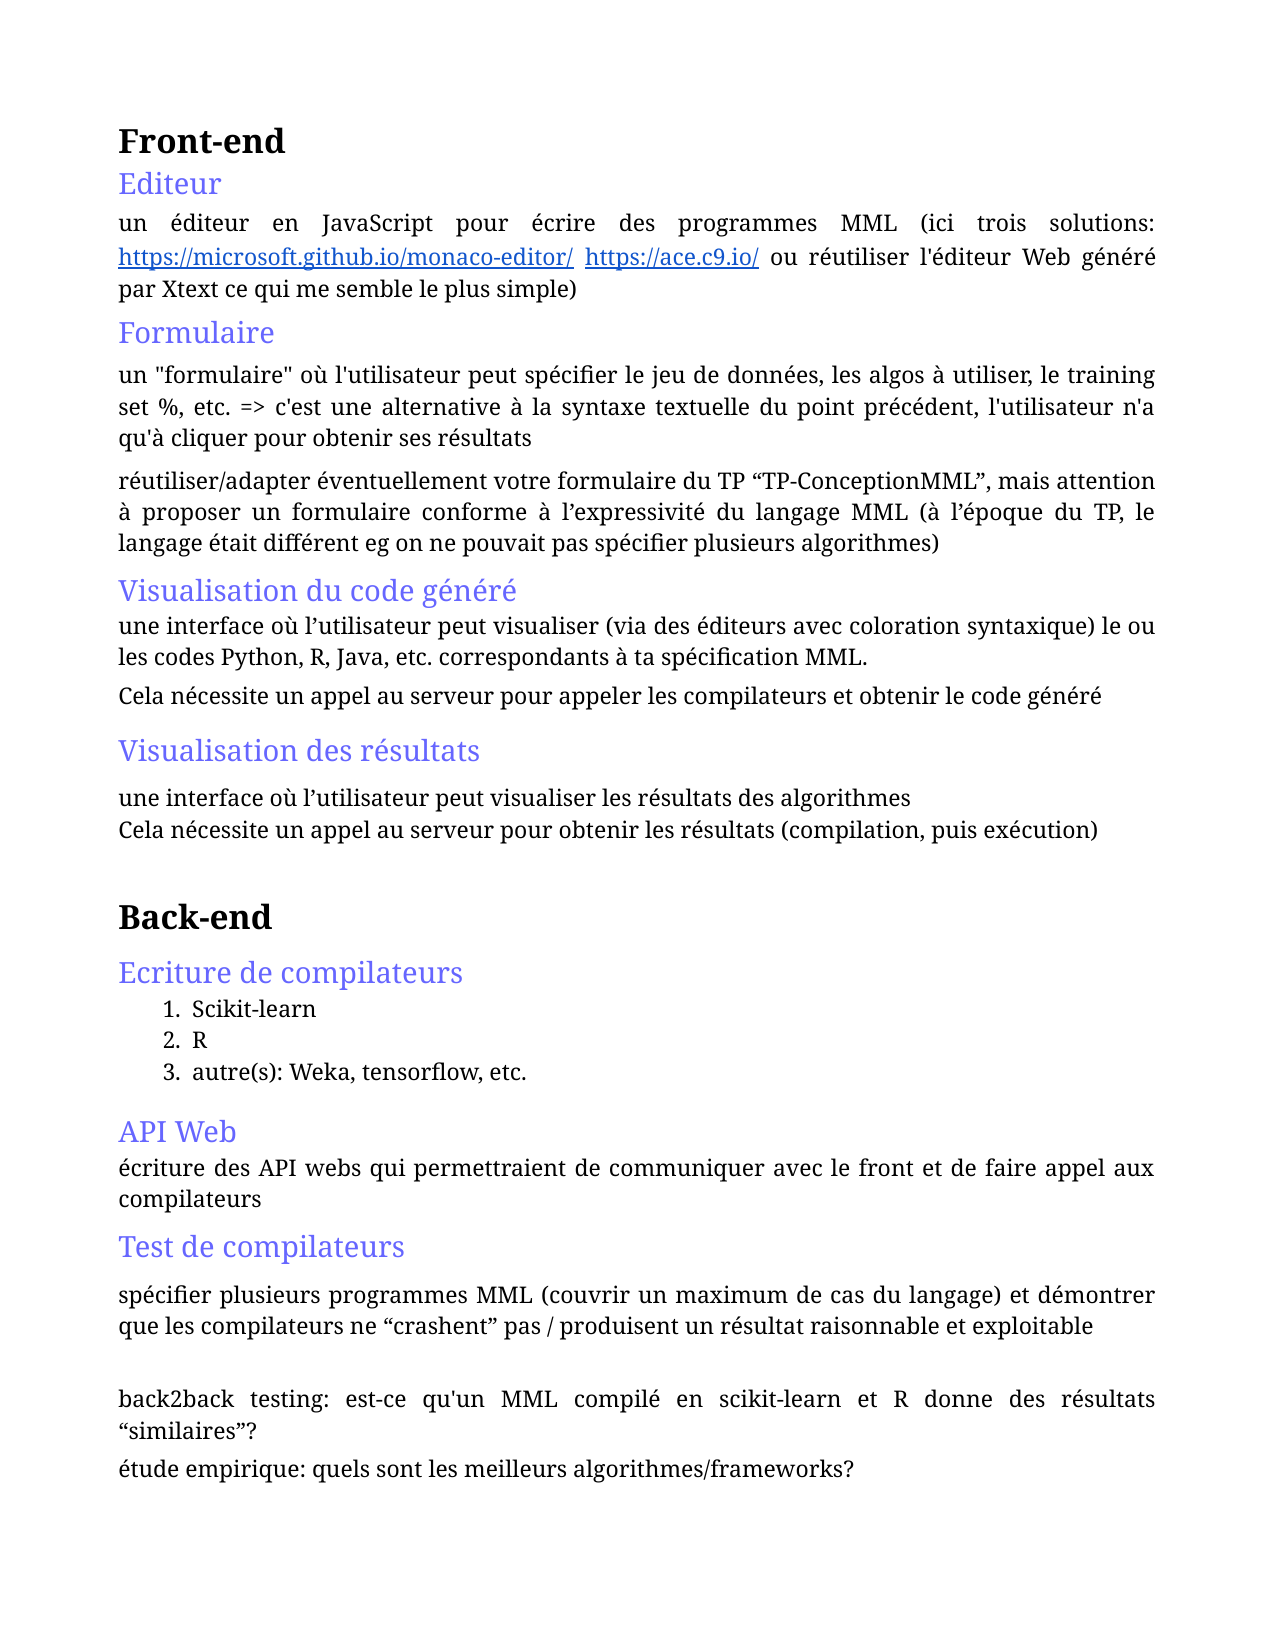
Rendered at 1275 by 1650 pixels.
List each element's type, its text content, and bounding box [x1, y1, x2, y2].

text spécifier plusieurs programmes MML (couvrir un maximum de cas du langage) et démontrer que les compilateurs ne “crashent” pas / produisent un résultat raisonnable et exploitable [118, 1279, 1157, 1341]
subtitle API Web [118, 1112, 1157, 1151]
text un "formulaire" où l'utilisateur peut spécifier le jeu de données, les algos à utiliser, le training set %, etc. => c'est une alternative à la syntaxe textuelle du point précédent, l'utilisateur n'a qu'à cliquer pour obtenir ses résultats [118, 359, 1157, 453]
text Cela nécessite un appel au serveur pour appeler les compilateurs et obtenir le code généré [118, 680, 1157, 711]
text back2back testing: est-ce qu'un MML compilé en scikit-learn et R donne des résultats “similaires”? [118, 1383, 1157, 1446]
text écriture des API webs qui permettraient de communiquer avec le front et de faire appel aux compilateurs [118, 1151, 1157, 1214]
list R [162, 1024, 1157, 1056]
text Cela nécessite un appel au serveur pour obtenir les résultats (compilation, puis exécution) [118, 814, 1157, 845]
subtitle Editeur [118, 163, 1157, 203]
subtitle Test de compilateurs [118, 1226, 1157, 1266]
text étude empirique: quels sont les meilleurs algorithmes/frameworks? [118, 1453, 1157, 1484]
subtitle Formulaire [118, 312, 1157, 352]
text une interface où l’utilisateur peut visualiser (via des éditeurs avec coloration syntaxique) le ou les codes Python, R, Java, etc. correspondants à ta spécification MML. [118, 610, 1157, 673]
text réutiliser/adapter éventuellement votre formulaire du TP “TP-ConceptionMML”, mais attention à proposer un formulaire conforme à l’expressivité du langage MML (à l’époque du TP, le langage était différent eg on ne pouvait pas spécifier plusieurs algorithmes) [118, 465, 1157, 558]
list autre(s): Weka, tensorflow, etc. [162, 1056, 1157, 1087]
subtitle Front-end [118, 118, 1157, 163]
list Scikit-learn [162, 993, 1157, 1024]
subtitle Visualisation du code généré [118, 570, 1157, 610]
text un éditeur en JavaScript pour écrire des programmes MML (ici trois solutions: https://microsoft.github.io/monaco-editor/ https://ace.c9.io/ ou réutiliser l'éditeur Web généré par Xtext ce qui me semble le plus simple) [118, 204, 1157, 304]
text une interface où l’utilisateur peut visualiser les résultats des algorithmes [118, 782, 1157, 813]
subtitle Ecriture de compilateurs [118, 952, 1157, 992]
subtitle Back-end [118, 893, 1157, 939]
subtitle Visualisation des résultats [118, 730, 1157, 770]
